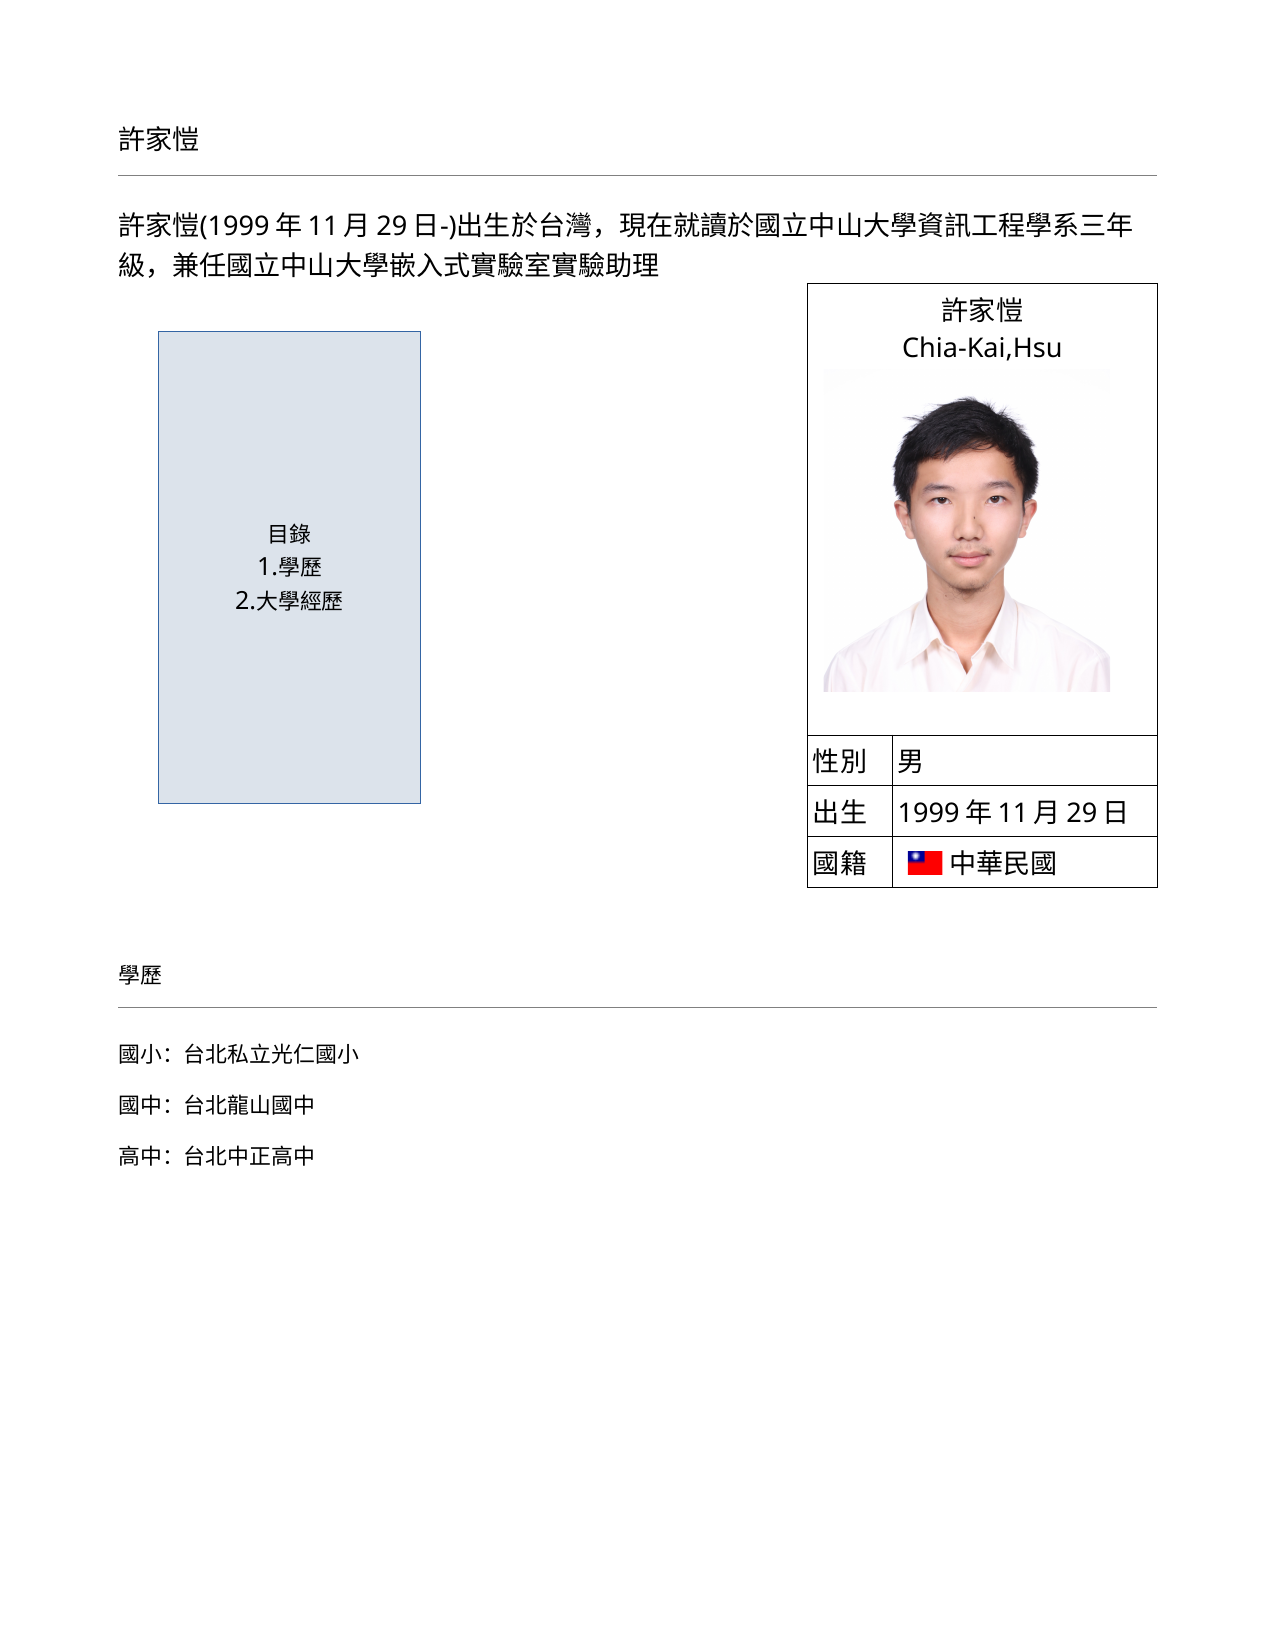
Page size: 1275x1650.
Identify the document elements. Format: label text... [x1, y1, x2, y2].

text 許家愷 [118, 118, 1157, 157]
table_cell 國籍 [808, 837, 892, 887]
picture [907, 851, 943, 875]
picture [823, 369, 1110, 692]
table_cell 中華民國 [893, 837, 1157, 887]
text 國中：台北龍山國中 [118, 1088, 1157, 1119]
text 高中：台北中正高中 [118, 1139, 1157, 1170]
table_cell 男 [893, 736, 1157, 785]
table_cell 性別 [808, 736, 892, 785]
table_header 許家愷 Chia-Kai,Hsu [808, 284, 1157, 734]
table_cell 1999年11月29日 [893, 786, 1157, 836]
table_cell 出生 [808, 786, 892, 836]
text 許家愷(1999年11月29日-)出生於台灣，現在就讀於國立中山大學資訊工程學系三年級，兼任國立中山大學嵌入式實驗室實驗助理 [118, 204, 1157, 283]
text 學歷 [118, 958, 1157, 990]
text 國小：台北私立光仁國小 [118, 1037, 1157, 1068]
